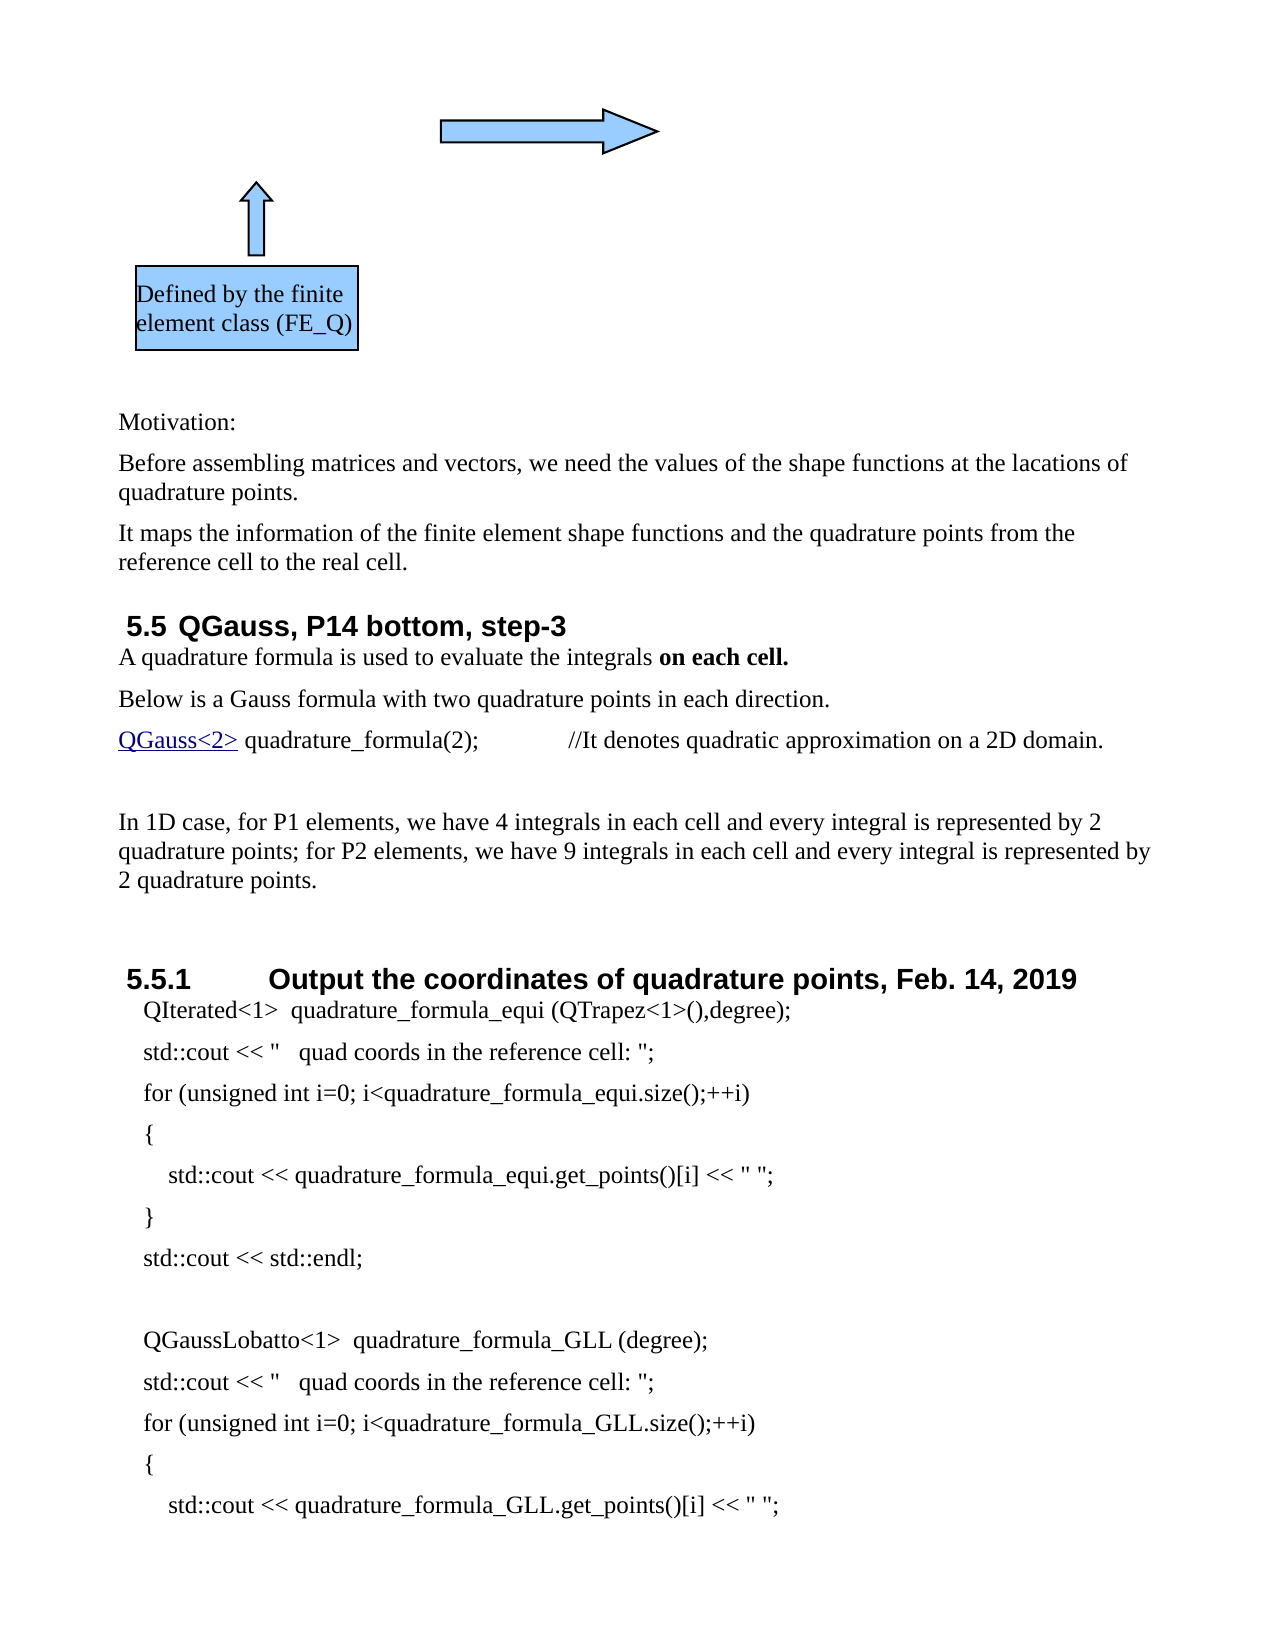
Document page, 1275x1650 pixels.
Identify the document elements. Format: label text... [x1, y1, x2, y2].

text { [118, 1119, 1157, 1148]
text Before assembling matrices and vectors, we need the values of the shape functions at the lacations of quadrature points. [118, 448, 1157, 506]
subtitle QGauss, P14 bottom, step-3 [118, 609, 1157, 642]
text std::cout << std::endl; [118, 1243, 1157, 1272]
text std::cout << quadrature_formula_GLL.get_points()[i] << " "; [118, 1491, 1157, 1519]
text } [118, 1202, 1157, 1231]
text QIterated<1> quadrature_formula_equi (QTrapez<1>(),degree); [118, 996, 1157, 1024]
text It maps the information of the finite element shape functions and the quadrature points from the reference cell to the real cell. [118, 518, 1157, 576]
text std::cout << " quad coords in the reference cell: "; [118, 1037, 1157, 1066]
text { [118, 1449, 1157, 1478]
text Below is a Gauss formula with two quadrature points in each direction. [118, 684, 1157, 712]
text std::cout << quadrature_formula_equi.get_points()[i] << " "; [118, 1161, 1157, 1189]
text for (unsigned int i=0; i<quadrature_formula_equi.size();++i) [118, 1078, 1157, 1107]
text A quadrature formula is used to evaluate the integrals on each cell. [118, 642, 1157, 671]
text In 1D case, for P1 elements, we have 4 integrals in each cell and every integral is represented by 2 quadrature points; for P2 elements, we have 9 integrals in each cell and every integral is represented by 2 quadrature points. [118, 807, 1157, 894]
text std::cout << " quad coords in the reference cell: "; [118, 1367, 1157, 1396]
text QGaussLobatto<1> quadrature_formula_GLL (degree); [118, 1326, 1157, 1354]
text QGauss<2> quadrature_formula(2); //It denotes quadratic approximation on a 2D domain. [118, 725, 1157, 754]
subtitle Output the coordinates of quadrature points, Feb. 14, 2019 [118, 962, 1157, 996]
text for (unsigned int i=0; i<quadrature_formula_GLL.size();++i) [118, 1408, 1157, 1437]
text Motivation: [118, 407, 1157, 436]
